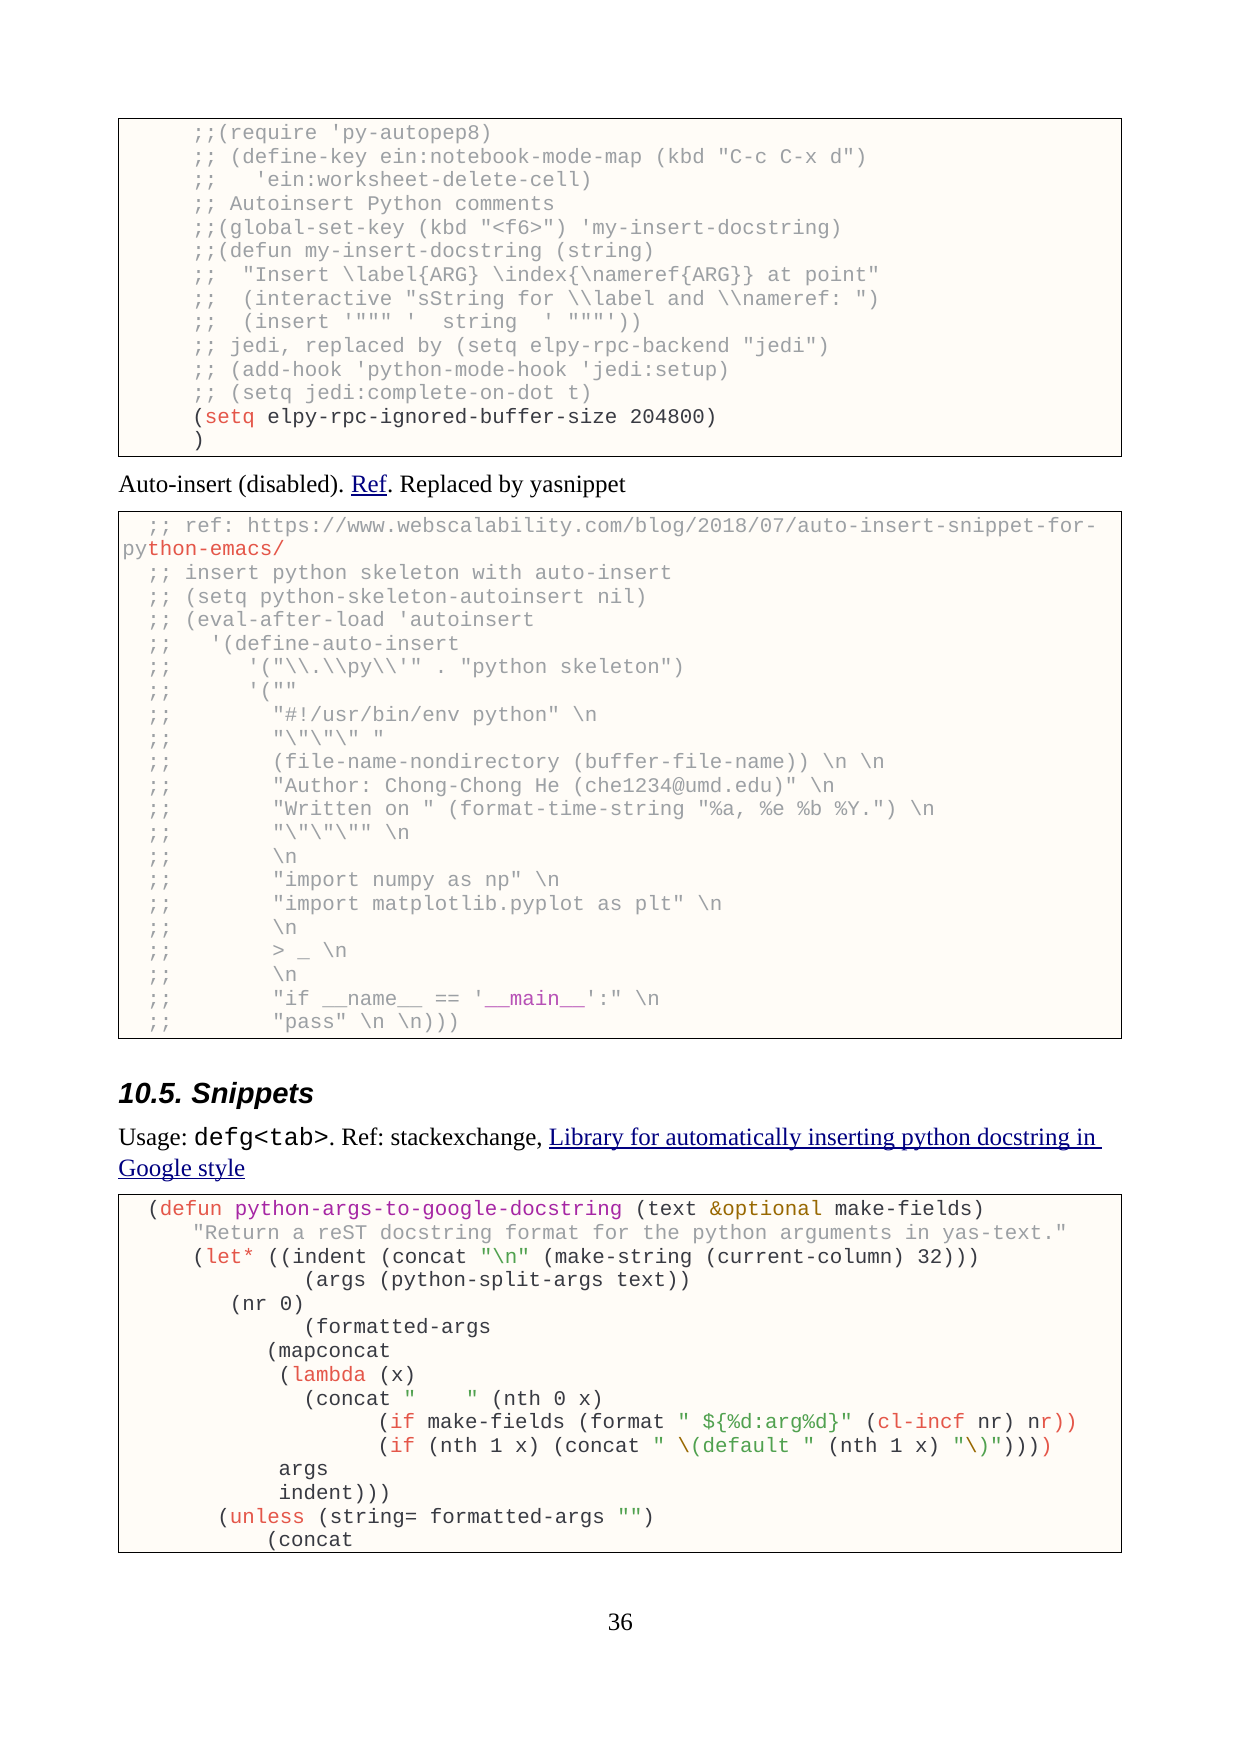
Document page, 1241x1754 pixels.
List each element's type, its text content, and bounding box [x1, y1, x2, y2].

text ;; Autoinsert Python comments [119, 189, 1121, 213]
text ;; (eval-after-load 'autoinsert [119, 605, 1121, 629]
text ;; 'ein:worksheet-delete-cell) [119, 165, 1121, 189]
subtitle Snippets [118, 1076, 1122, 1110]
text ;; (insert '""" ' string ' """')) [119, 307, 1121, 331]
text ;; "import matplotlib.pyplot as plt" \n [119, 889, 1121, 913]
text ;; insert python skeleton with auto-insert [119, 558, 1121, 582]
text ;; (setq jedi:complete-on-dot t) [119, 378, 1121, 402]
text args [119, 1454, 1121, 1478]
text ;; \n [119, 913, 1121, 936]
text ;; '("" [119, 676, 1121, 700]
text (if (nth 1 x) (concat " \(default " (nth 1 x) "\)")))) [119, 1431, 1121, 1454]
text ;; (interactive "sString for \\label and \\nameref: ") [119, 284, 1121, 307]
text (setq elpy-rpc-ignored-buffer-size 204800) [119, 402, 1121, 426]
text ;;(defun my-insert-docstring (string) [119, 236, 1121, 260]
text "Return a reST docstring format for the python arguments in yas-text." [119, 1218, 1121, 1242]
text ;; "Insert \label{ARG} \index{\nameref{ARG}} at point" [119, 260, 1121, 284]
text (unless (string= formatted-args "") [119, 1502, 1121, 1525]
text ;; "Written on " (format-time-string "%a, %e %b %Y.") \n [119, 794, 1121, 818]
text indent))) [119, 1478, 1121, 1502]
text ;; ref: https://www.webscalability.com/blog/2018/07/auto-insert-snippet-for-python-emacs/ [119, 512, 1121, 558]
text ;; "pass" \n \n))) [119, 1007, 1121, 1038]
text ;; "import numpy as np" \n [119, 865, 1121, 889]
text ;; (setq python-skeleton-autoinsert nil) [119, 582, 1121, 605]
text (concat [119, 1525, 1121, 1552]
text ;; '("\\.\\py\\'" . "python skeleton") [119, 653, 1121, 676]
text ;; > _ \n [119, 936, 1121, 960]
text (let* ((indent (concat "\n" (make-string (current-column) 32))) [119, 1242, 1121, 1265]
text ) [119, 426, 1121, 456]
text ;;(require 'py-autopep8) [119, 119, 1121, 142]
text ;; (add-hook 'python-mode-hook 'jedi:setup) [119, 354, 1121, 378]
text ;;(global-set-key (kbd "<f6>") 'my-insert-docstring) [119, 213, 1121, 236]
text ;; (define-key ein:notebook-mode-map (kbd "C-c C-x d") [119, 142, 1121, 165]
text (formatted-args [119, 1313, 1121, 1336]
text ;; "\"\"\"" \n [119, 818, 1121, 842]
text ;; '(define-auto-insert [119, 629, 1121, 653]
text (concat " " (nth 0 x) [119, 1383, 1121, 1407]
text ;; "if __name__ == '__main__':" \n [119, 984, 1121, 1007]
text ;; \n [119, 842, 1121, 865]
text ;; jedi, replaced by (setq elpy-rpc-backend "jedi") [119, 331, 1121, 354]
text (nr 0) [119, 1289, 1121, 1313]
text ;; "\"\"\" " [119, 723, 1121, 747]
text (args (python-split-args text)) [119, 1265, 1121, 1289]
text ;; "Author: Chong-Chong He (che1234@umd.edu)" \n [119, 771, 1121, 794]
text ;; \n [119, 960, 1121, 984]
text Usage: defg<tab>. Ref: stackexchange, Library for automatically inserting python docstring in Google style [118, 1122, 1122, 1182]
text ;; "#!/usr/bin/env python" \n [119, 700, 1121, 723]
text Auto-insert (disabled). Ref. Replaced by yasnippet [118, 469, 1122, 498]
text (defun python-args-to-google-docstring (text &optional make-fields) [119, 1195, 1121, 1218]
text (mapconcat [119, 1336, 1121, 1360]
text ;; (file-name-nondirectory (buffer-file-name)) \n \n [119, 747, 1121, 771]
text (lambda (x) [119, 1360, 1121, 1383]
text (if make-fields (format " ${%d:arg%d}" (cl-incf nr) nr)) [119, 1407, 1121, 1431]
